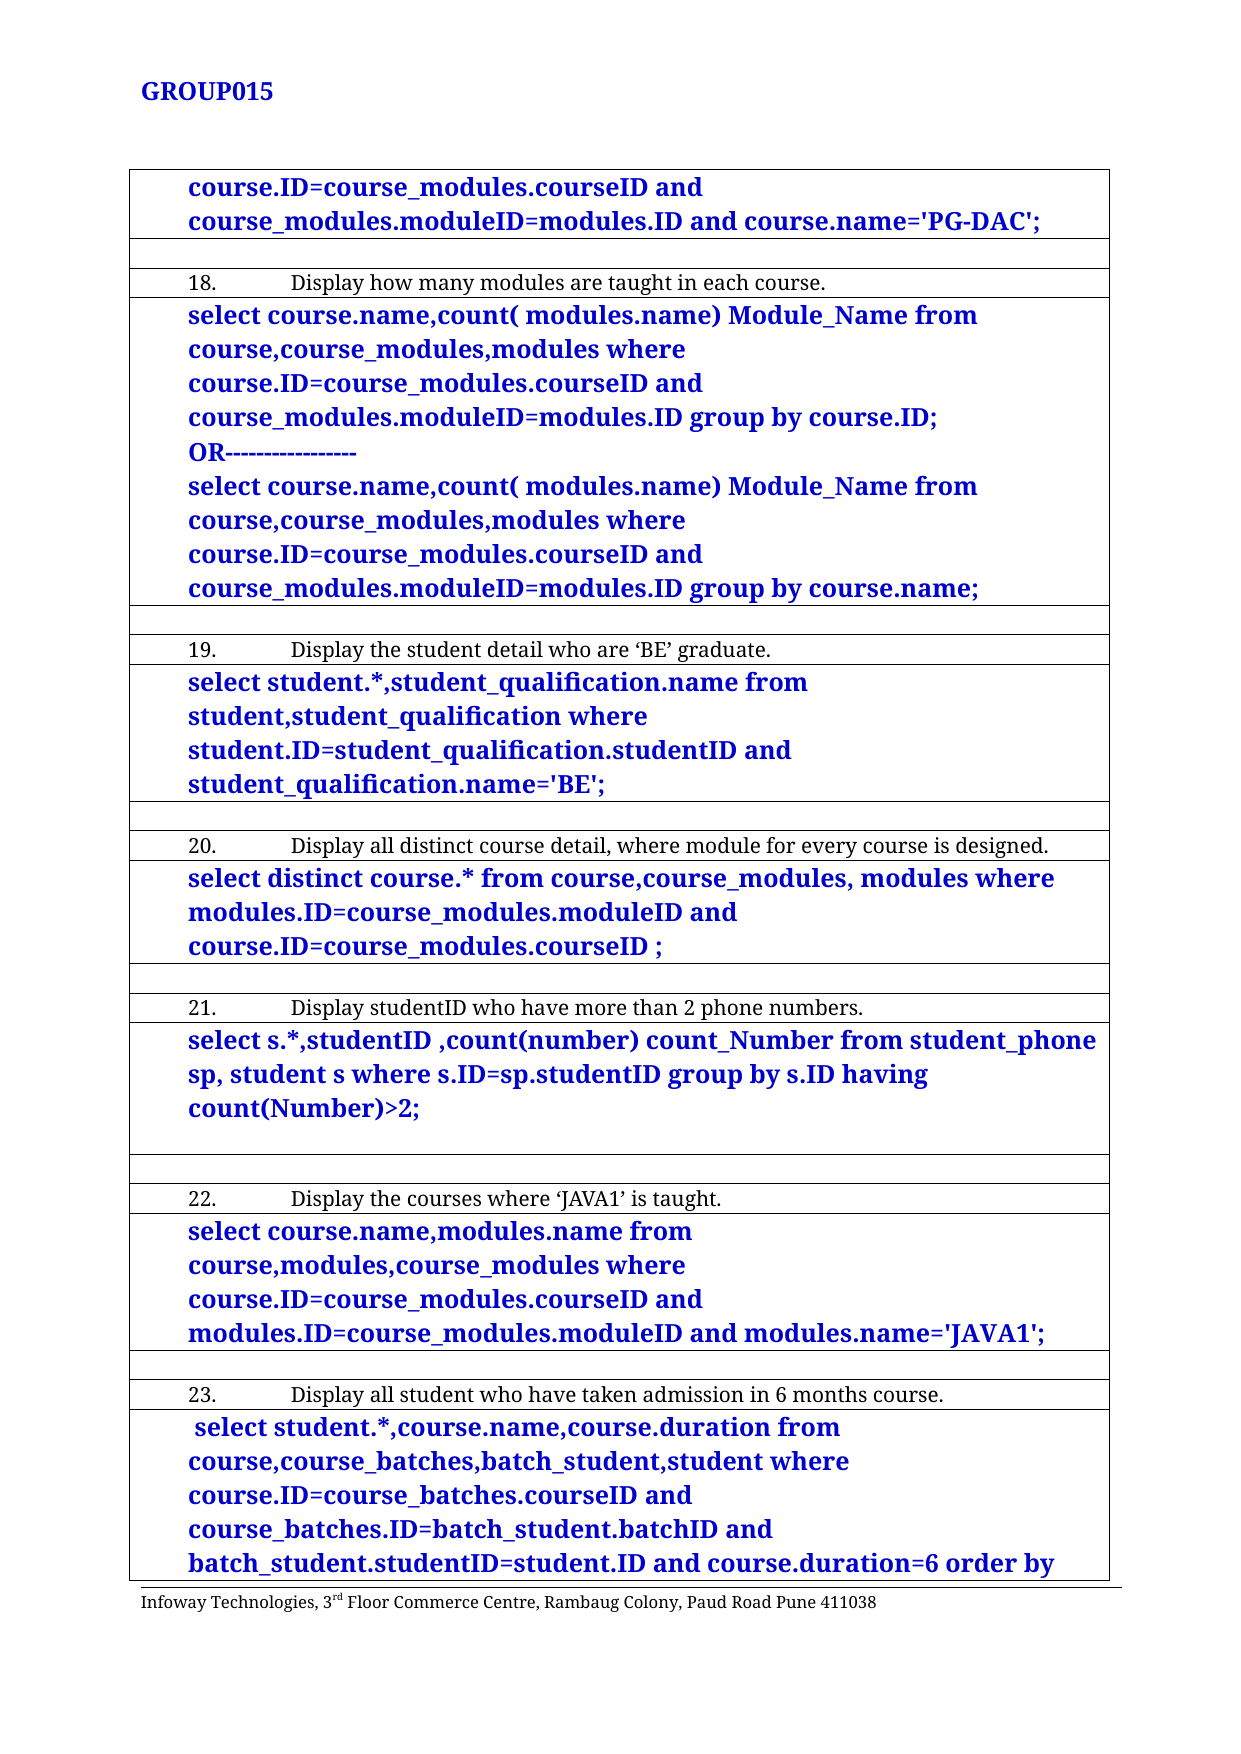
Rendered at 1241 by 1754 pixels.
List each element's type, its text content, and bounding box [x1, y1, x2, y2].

table_cell Display studentID who have more than 2 phone numbers. [130, 994, 1109, 1022]
table_cell select distinct course.* from course,course_modules, modules where modules.ID=course_modules.moduleID and course.ID=course_modules.courseID ; [130, 861, 1109, 963]
table_cell Display the courses where ‘JAVA1’ is taught. [130, 1184, 1109, 1212]
table_cell [130, 1155, 1109, 1183]
table_cell course.ID=course_modules.courseID and course_modules.moduleID=modules.ID and course.name='PG-DAC'; [130, 170, 1109, 238]
table_cell Display all distinct course detail, where module for every course is designed. [130, 831, 1109, 860]
table_cell [130, 606, 1109, 634]
table_cell [130, 802, 1109, 830]
table_cell Display all student who have taken admission in 6 months course. [130, 1380, 1109, 1409]
table_cell Display how many modules are taught in each course. [130, 269, 1109, 297]
table_cell select student.*,student_qualification.name from student,student_qualification where student.ID=student_qualification.studentID and student_qualification.name='BE'; [130, 665, 1109, 801]
table_cell select student.*,course.name,course.duration from course,course_batches,batch_student,student where course.ID=course_batches.courseID and course_batches.ID=batch_student.batchID and batch_student.studentID=student.ID and course.duration=6 order by [130, 1410, 1109, 1580]
table_cell [130, 1351, 1109, 1379]
table_cell [130, 964, 1109, 992]
table_cell [130, 239, 1109, 267]
table_cell select course.name,count( modules.name) Module_Name from course,course_modules,modules where course.ID=course_modules.courseID and course_modules.moduleID=modules.ID group by course.ID; OR----------------- select course.name,count( modules.name) Module_Name from course,course_modules,modules where course.ID=course_modules.courseID and course_modules.moduleID=modules.ID group by course.name; [130, 298, 1109, 604]
table_cell select s.*,studentID ,count(number) count_Number from student_phone sp, student s where s.ID=sp.studentID group by s.ID having count(Number)>2; [130, 1023, 1109, 1153]
table_cell Display the student detail who are ‘BE’ graduate. [130, 635, 1109, 663]
table_cell select course.name,modules.name from course,modules,course_modules where course.ID=course_modules.courseID and modules.ID=course_modules.moduleID and modules.name='JAVA1'; [130, 1214, 1109, 1350]
